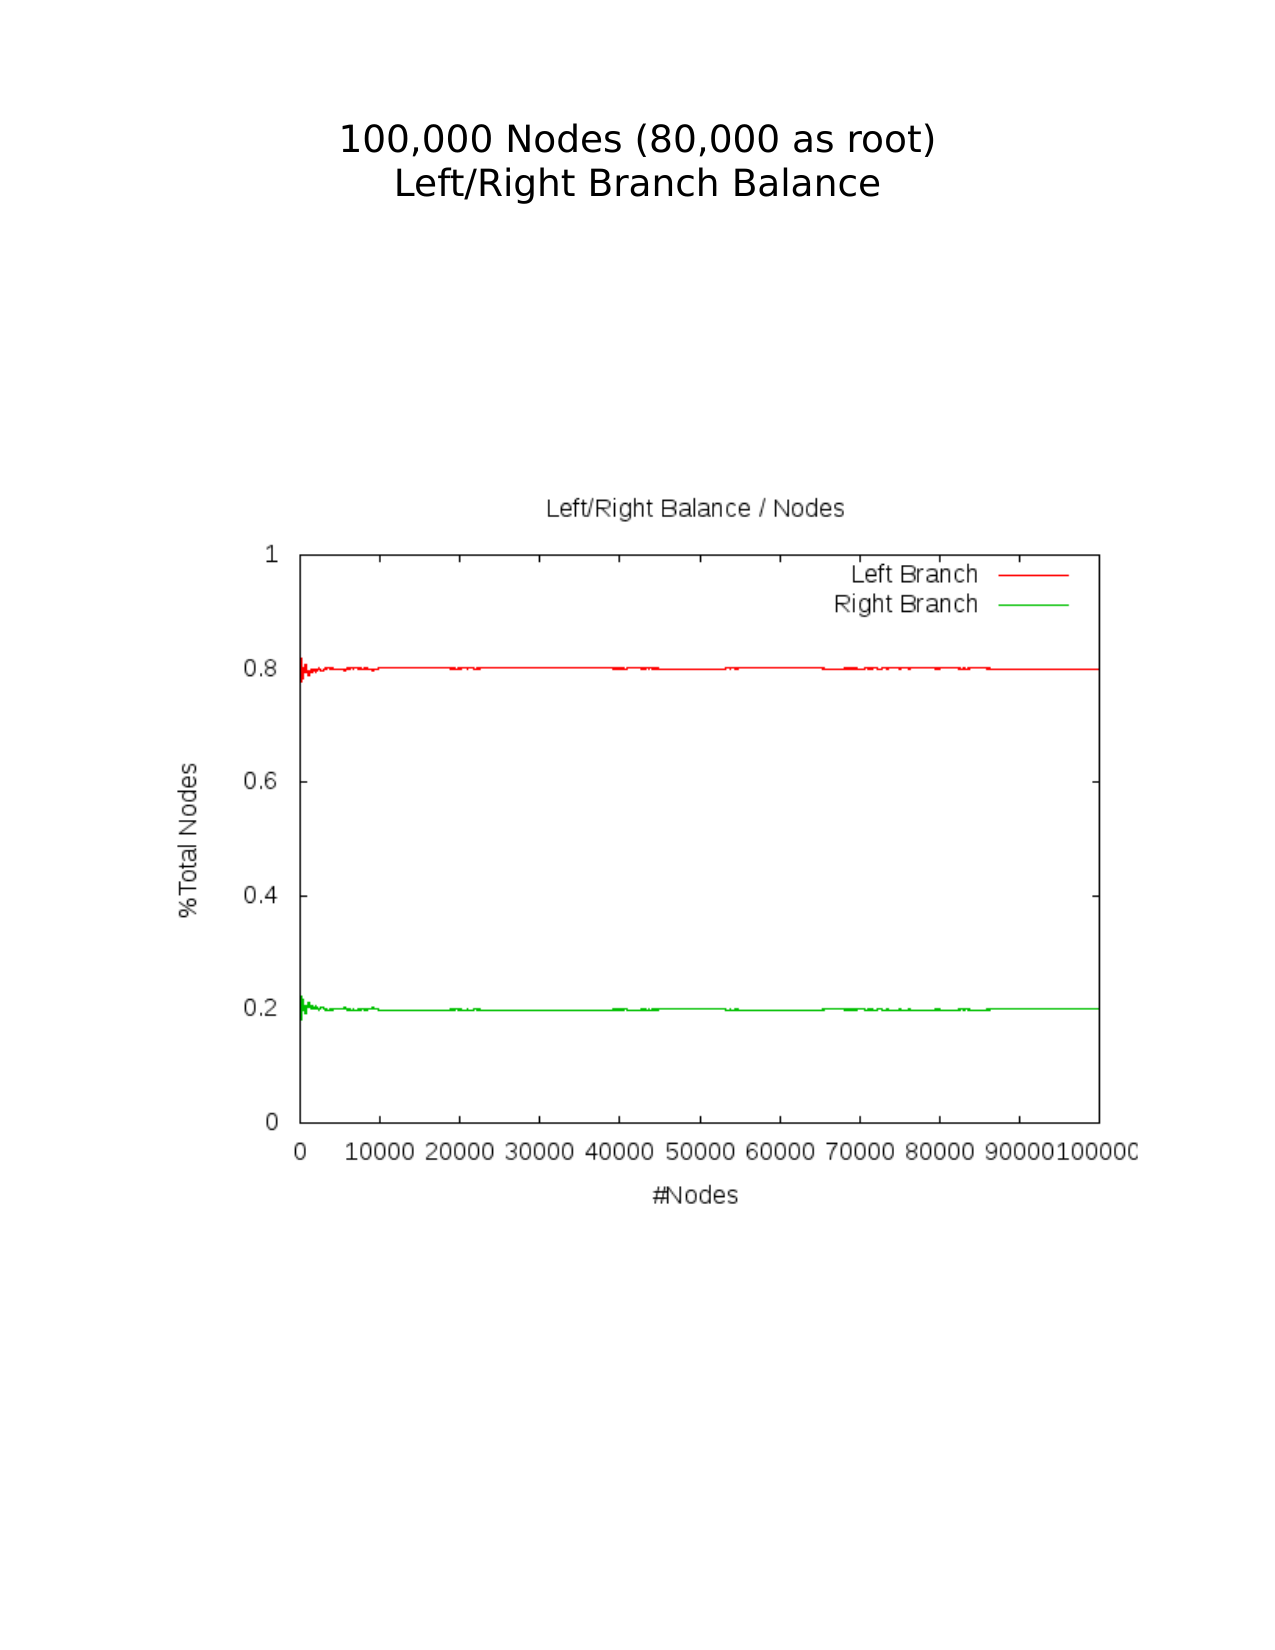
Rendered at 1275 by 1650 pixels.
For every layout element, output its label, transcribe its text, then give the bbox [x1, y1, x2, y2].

text Left/Right Branch Balance [118, 162, 1157, 205]
picture [137, 467, 1138, 1218]
text 100,000 Nodes (80,000 as root) [118, 118, 1157, 162]
